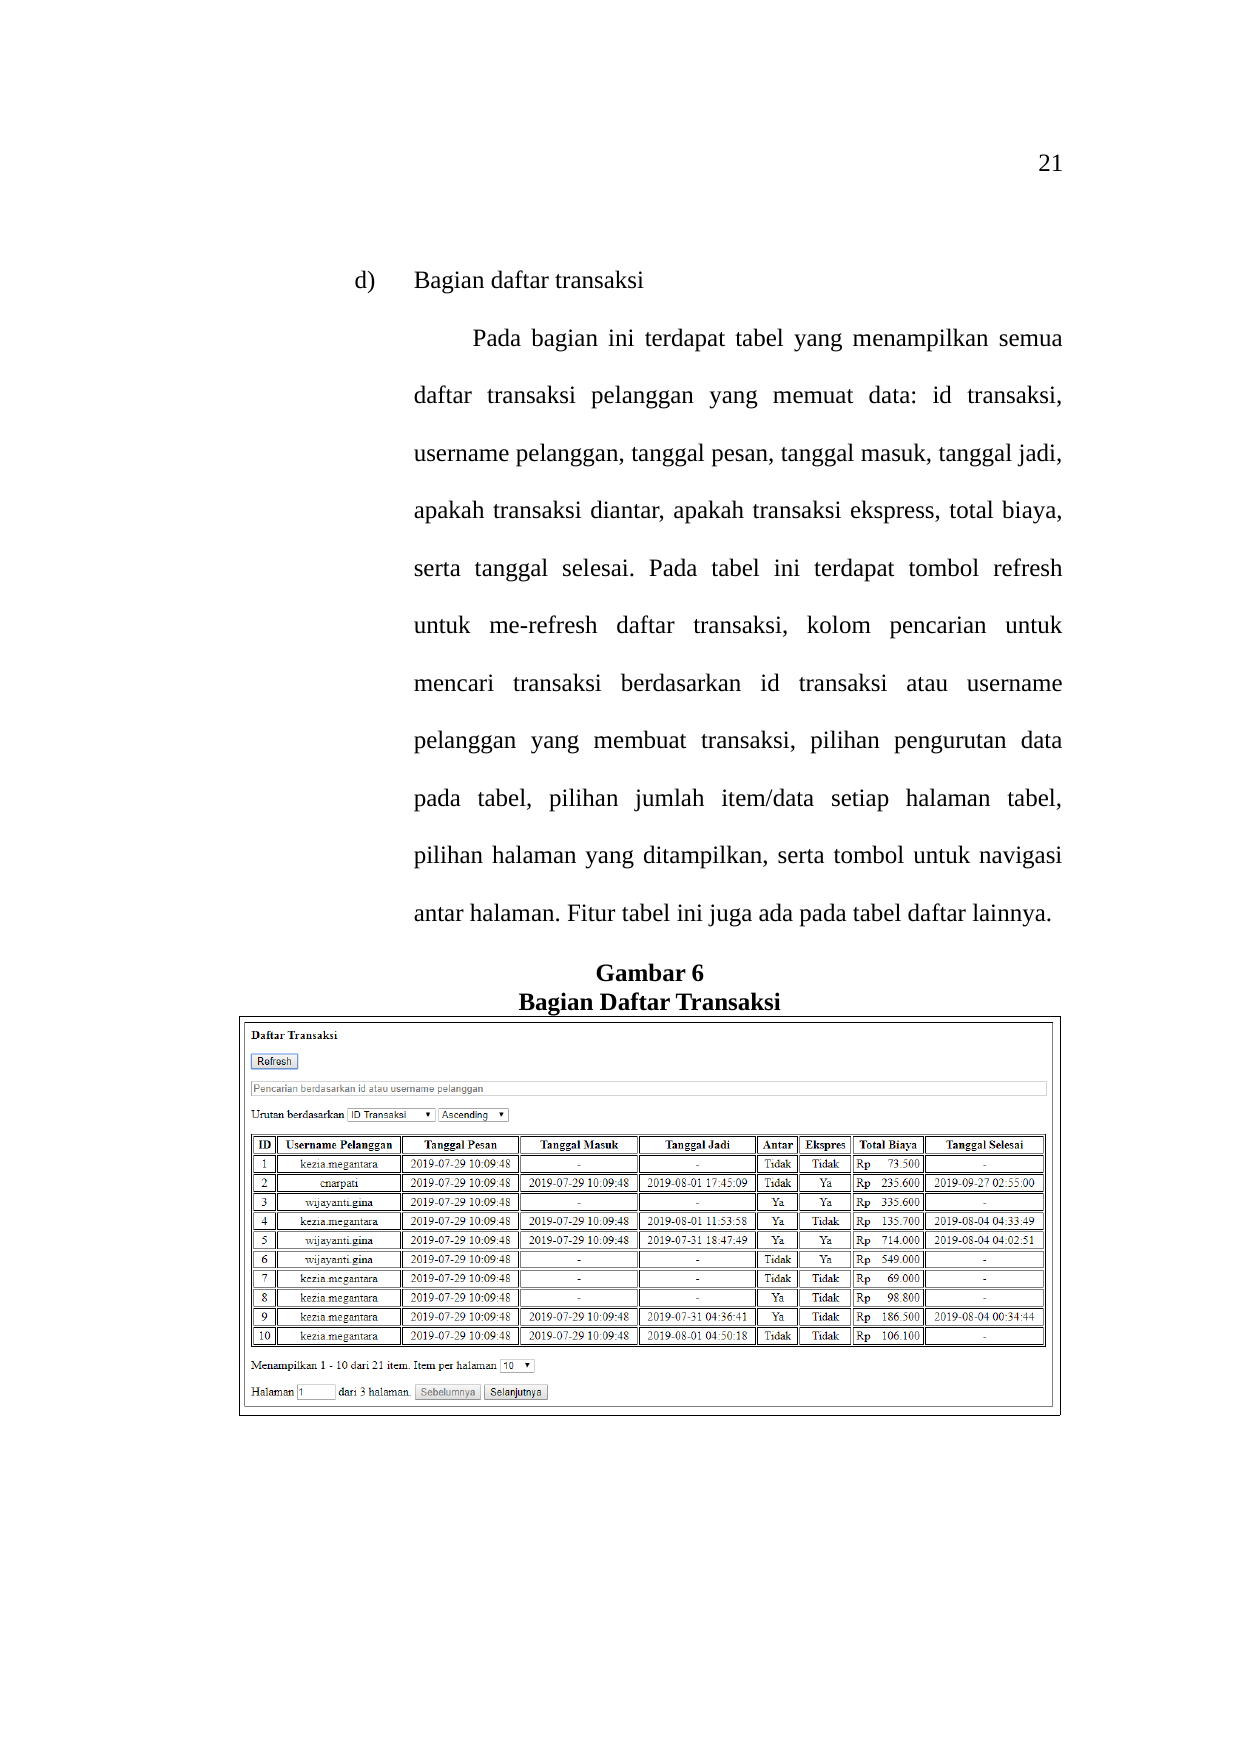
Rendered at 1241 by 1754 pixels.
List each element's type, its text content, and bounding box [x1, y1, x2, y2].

text d) Bagian daftar transaksi [354, 266, 1063, 294]
text [240, 1017, 1060, 1415]
text Pada bagian ini terdapat tabel yang menampilkan semua daftar transaksi pelanggan yang memuat data: id transaksi, username pelanggan, tanggal pesan, tanggal masuk, tanggal jadi, apakah transaksi diantar, apakah transaksi ekspress, total biaya, serta tanggal selesai. Pada tabel ini terdapat tombol refresh untuk me-refresh daftar transaksi, kolom pencarian untuk mencari transaksi berdasarkan id transaksi atau username pelanggan yang membuat transaksi, pilihan pengurutan data pada tabel, pilihan jumlah item/data setiap halaman tabel, pilihan halaman yang ditampilkan, serta tombol untuk navigasi antar halaman. Fitur tabel ini juga ada pada tabel daftar lainnya. [413, 323, 1063, 927]
text Bagian Daftar Transaksi [239, 987, 1060, 1016]
picture [242, 1019, 1058, 1412]
text Gambar 6 [239, 958, 1060, 987]
